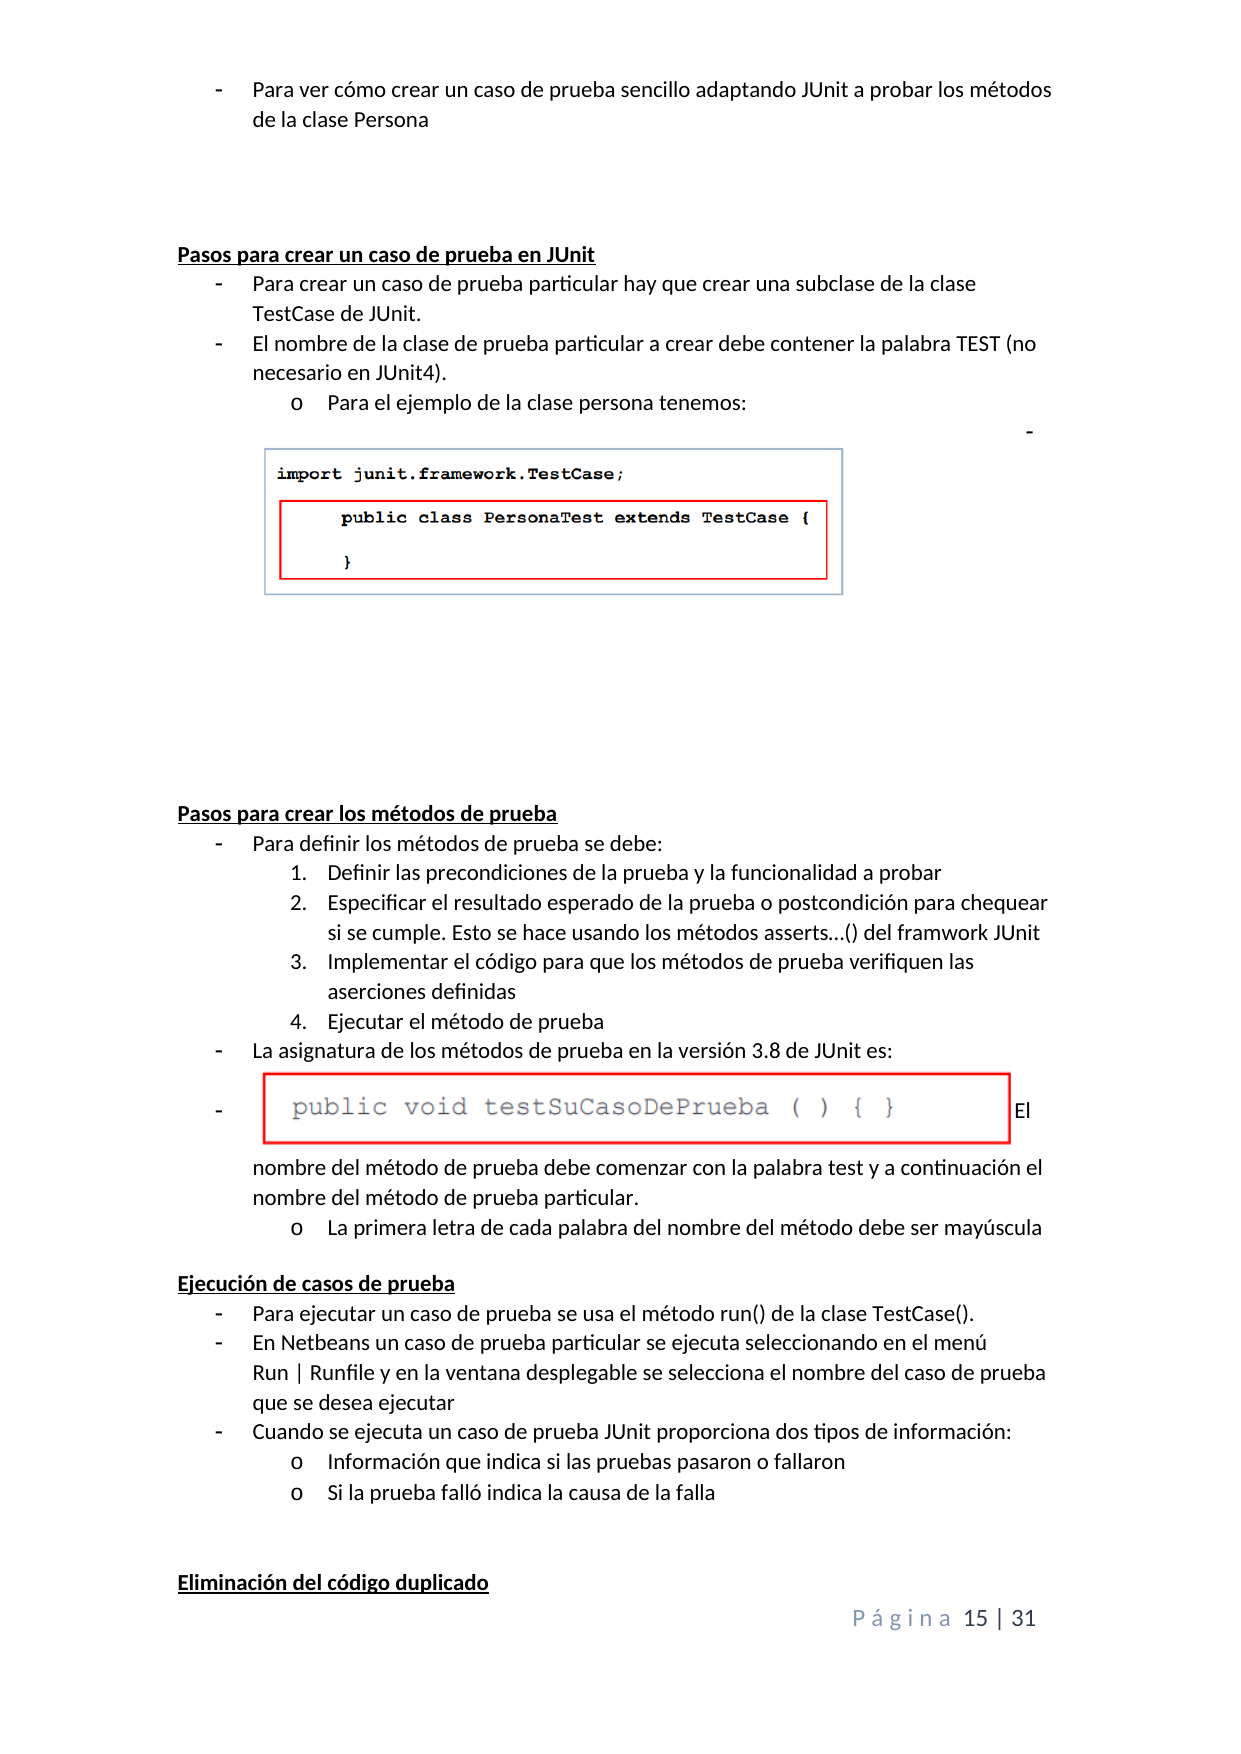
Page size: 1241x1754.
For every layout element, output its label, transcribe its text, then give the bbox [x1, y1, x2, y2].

list Para ver cómo crear un caso de prueba sencillo adaptando JUnit a probar los métodos de la clase Persona [215, 75, 1063, 133]
list Información que indica si las pruebas pasaron o fallaron [290, 1447, 1063, 1476]
list Definir las precondiciones de la prueba y la funcionalidad a probar [290, 858, 1063, 886]
list Para el ejemplo de la clase persona tenemos: [290, 388, 1063, 417]
list La asignatura de los métodos de prueba en la versión 3.8 de JUnit es: [215, 1036, 1063, 1094]
list El nombre de la clase de prueba particular a crear debe contener la palabra TEST (no necesario en JUnit4). [215, 329, 1063, 386]
list La primera letra de cada palabra del nombre del método debe ser mayúscula [290, 1213, 1063, 1242]
list Especificar el resultado esperado de la prueba o postcondición para chequear si se cumple. Esto se hace usando los métodos asserts…() del framwork JUnit [290, 888, 1063, 946]
list Para ejecutar un caso de prueba se usa el método run() de la clase TestCase(). [215, 1299, 1063, 1327]
list Cuando se ejecuta un caso de prueba JUnit proporciona dos tipos de información: [215, 1417, 1063, 1445]
list Implementar el código para que los métodos de prueba verifiquen las aserciones definidas [290, 947, 1063, 1005]
list Si la prueba falló indica la causa de la falla [290, 1478, 1063, 1507]
text Pasos para crear un caso de prueba en JUnit [177, 240, 1063, 268]
list Para crear un caso de prueba particular hay que crear una subclase de la clase TestCase de JUnit. [215, 269, 1063, 327]
list El nombre del método de prueba debe comenzar con la palabra test y a continuación el nombre del método de prueba particular. [215, 1096, 1063, 1211]
text Eliminación del código duplicado [177, 1568, 1063, 1596]
list Para definir los métodos de prueba se debe: [215, 829, 1063, 857]
text Ejecución de casos de prueba [177, 1269, 1063, 1297]
list Ejecutar el método de prueba [290, 1007, 1063, 1035]
list En Netbeans un caso de prueba particular se ejecuta seleccionando en el menú Run | Runfile y en la ventana desplegable se selecciona el nombre del caso de prueba que se desea ejecutar [215, 1328, 1063, 1416]
text Pasos para crear los métodos de prueba [177, 799, 1063, 827]
